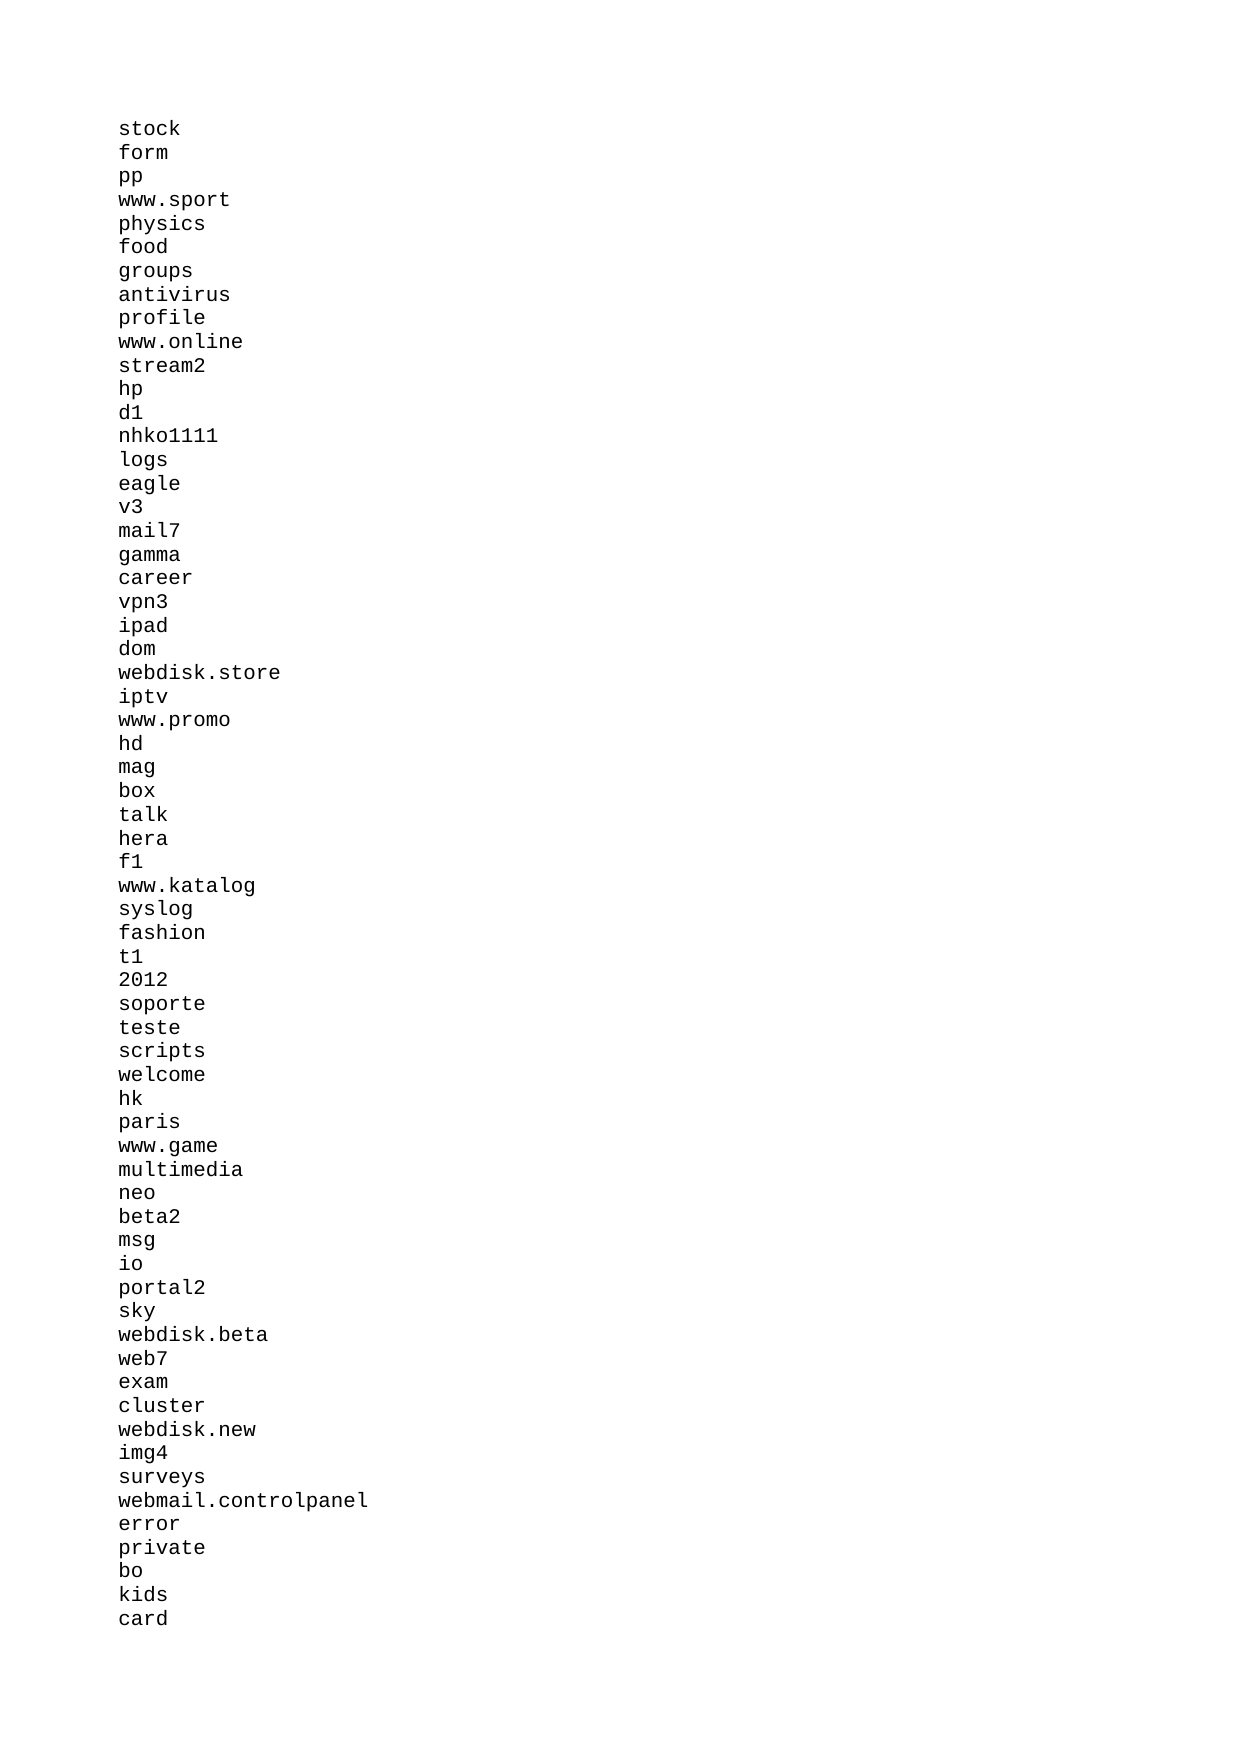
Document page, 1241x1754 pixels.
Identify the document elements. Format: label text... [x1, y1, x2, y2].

text bo [118, 1561, 1122, 1584]
text neo [118, 1182, 1122, 1206]
text kids [118, 1584, 1122, 1608]
text 2012 [118, 969, 1122, 993]
text t1 [118, 946, 1122, 969]
text pp [118, 165, 1122, 189]
text profile [118, 307, 1122, 331]
text nhko1111 [118, 426, 1122, 449]
text www.game [118, 1135, 1122, 1158]
text stream2 [118, 354, 1122, 378]
text www.sport [118, 189, 1122, 213]
text cluster [118, 1395, 1122, 1419]
text physics [118, 213, 1122, 236]
text groups [118, 260, 1122, 284]
text teste [118, 1017, 1122, 1040]
text www.promo [118, 709, 1122, 733]
text dom [118, 638, 1122, 662]
text img4 [118, 1442, 1122, 1466]
text form [118, 142, 1122, 165]
text webmail.controlpanel [118, 1489, 1122, 1513]
text ipad [118, 615, 1122, 638]
text hera [118, 827, 1122, 851]
text webdisk.store [118, 662, 1122, 686]
text iptv [118, 686, 1122, 709]
text career [118, 567, 1122, 591]
text syslog [118, 898, 1122, 922]
text www.katalog [118, 875, 1122, 898]
text logs [118, 449, 1122, 473]
text card [118, 1608, 1122, 1631]
text surveys [118, 1466, 1122, 1489]
text stock [118, 118, 1122, 142]
text f1 [118, 851, 1122, 875]
text www.online [118, 331, 1122, 354]
text exam [118, 1371, 1122, 1395]
text beta2 [118, 1206, 1122, 1229]
text soporte [118, 993, 1122, 1017]
text io [118, 1253, 1122, 1277]
text msg [118, 1229, 1122, 1253]
text mag [118, 757, 1122, 780]
text webdisk.new [118, 1419, 1122, 1442]
text box [118, 780, 1122, 804]
text talk [118, 804, 1122, 827]
text antivirus [118, 284, 1122, 307]
text hk [118, 1088, 1122, 1111]
text d1 [118, 402, 1122, 426]
text hd [118, 733, 1122, 757]
text fashion [118, 922, 1122, 946]
text welcome [118, 1064, 1122, 1088]
text food [118, 236, 1122, 260]
text vpn3 [118, 591, 1122, 615]
text hp [118, 378, 1122, 402]
text private [118, 1537, 1122, 1561]
text gamma [118, 544, 1122, 567]
text web7 [118, 1348, 1122, 1371]
text mail7 [118, 520, 1122, 544]
text multimedia [118, 1158, 1122, 1182]
text webdisk.beta [118, 1324, 1122, 1348]
text v3 [118, 496, 1122, 520]
text error [118, 1513, 1122, 1537]
text sky [118, 1300, 1122, 1324]
text portal2 [118, 1277, 1122, 1300]
text eagle [118, 473, 1122, 496]
text scripts [118, 1040, 1122, 1064]
text paris [118, 1111, 1122, 1135]
